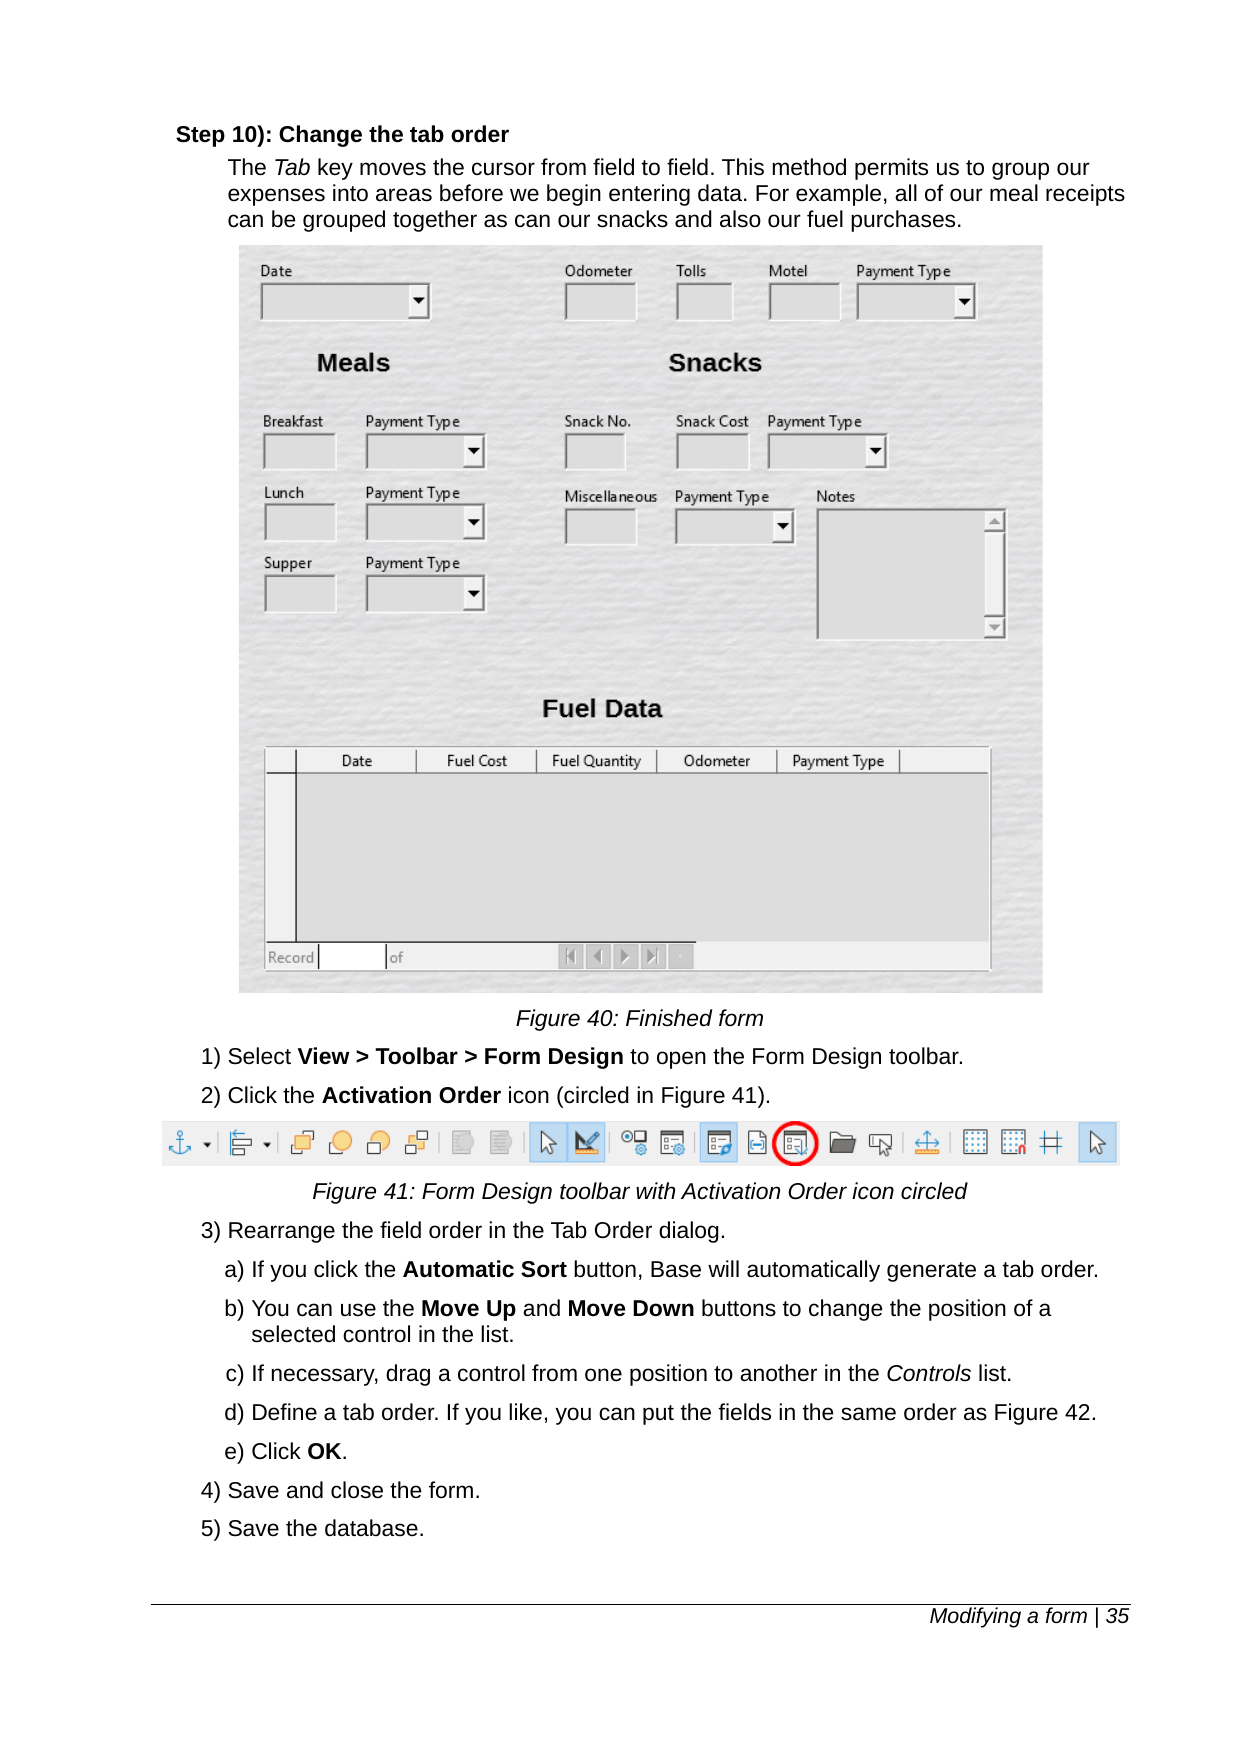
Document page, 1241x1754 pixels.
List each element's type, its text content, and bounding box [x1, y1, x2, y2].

list Save the database. [227, 1515, 1131, 1542]
list Define a tab order. If you like, you can put the fields in the same order as Figure 42. [251, 1399, 1131, 1425]
text The Tab key moves the cursor from field to field. This method permits us to group our expenses into areas before we begin entering data. For example, all of our meal receipts can be grouped together as can our snacks and also our fuel purchases. [227, 154, 1131, 233]
list If necessary, drag a control from one position to another in the Controls list. [251, 1360, 1131, 1386]
picture [161, 1121, 1120, 1166]
list If you click the Automatic Sort button, Base will automatically generate a tab order. [251, 1256, 1131, 1282]
picture [238, 245, 1043, 993]
list Rearrange the field order in the Tab Order dialog. [227, 1217, 1131, 1243]
list Select View > Toolbar > Form Design to open the Form Design toolbar. [227, 1043, 1131, 1070]
list Click OK. [251, 1438, 1131, 1464]
list Save and close the form. [227, 1477, 1131, 1503]
list Click the Activation Order icon (circled in Figure 41). [227, 1082, 1131, 1108]
text Figure 40: Finished form [239, 1004, 1043, 1031]
list You can use the Move Up and Move Down buttons to change the position of a selected control in the list. [251, 1295, 1131, 1347]
text Figure 41: Form Design toolbar with Activation Order icon circled [162, 1178, 1120, 1205]
text Step 10): Change the tab order [176, 121, 1131, 147]
